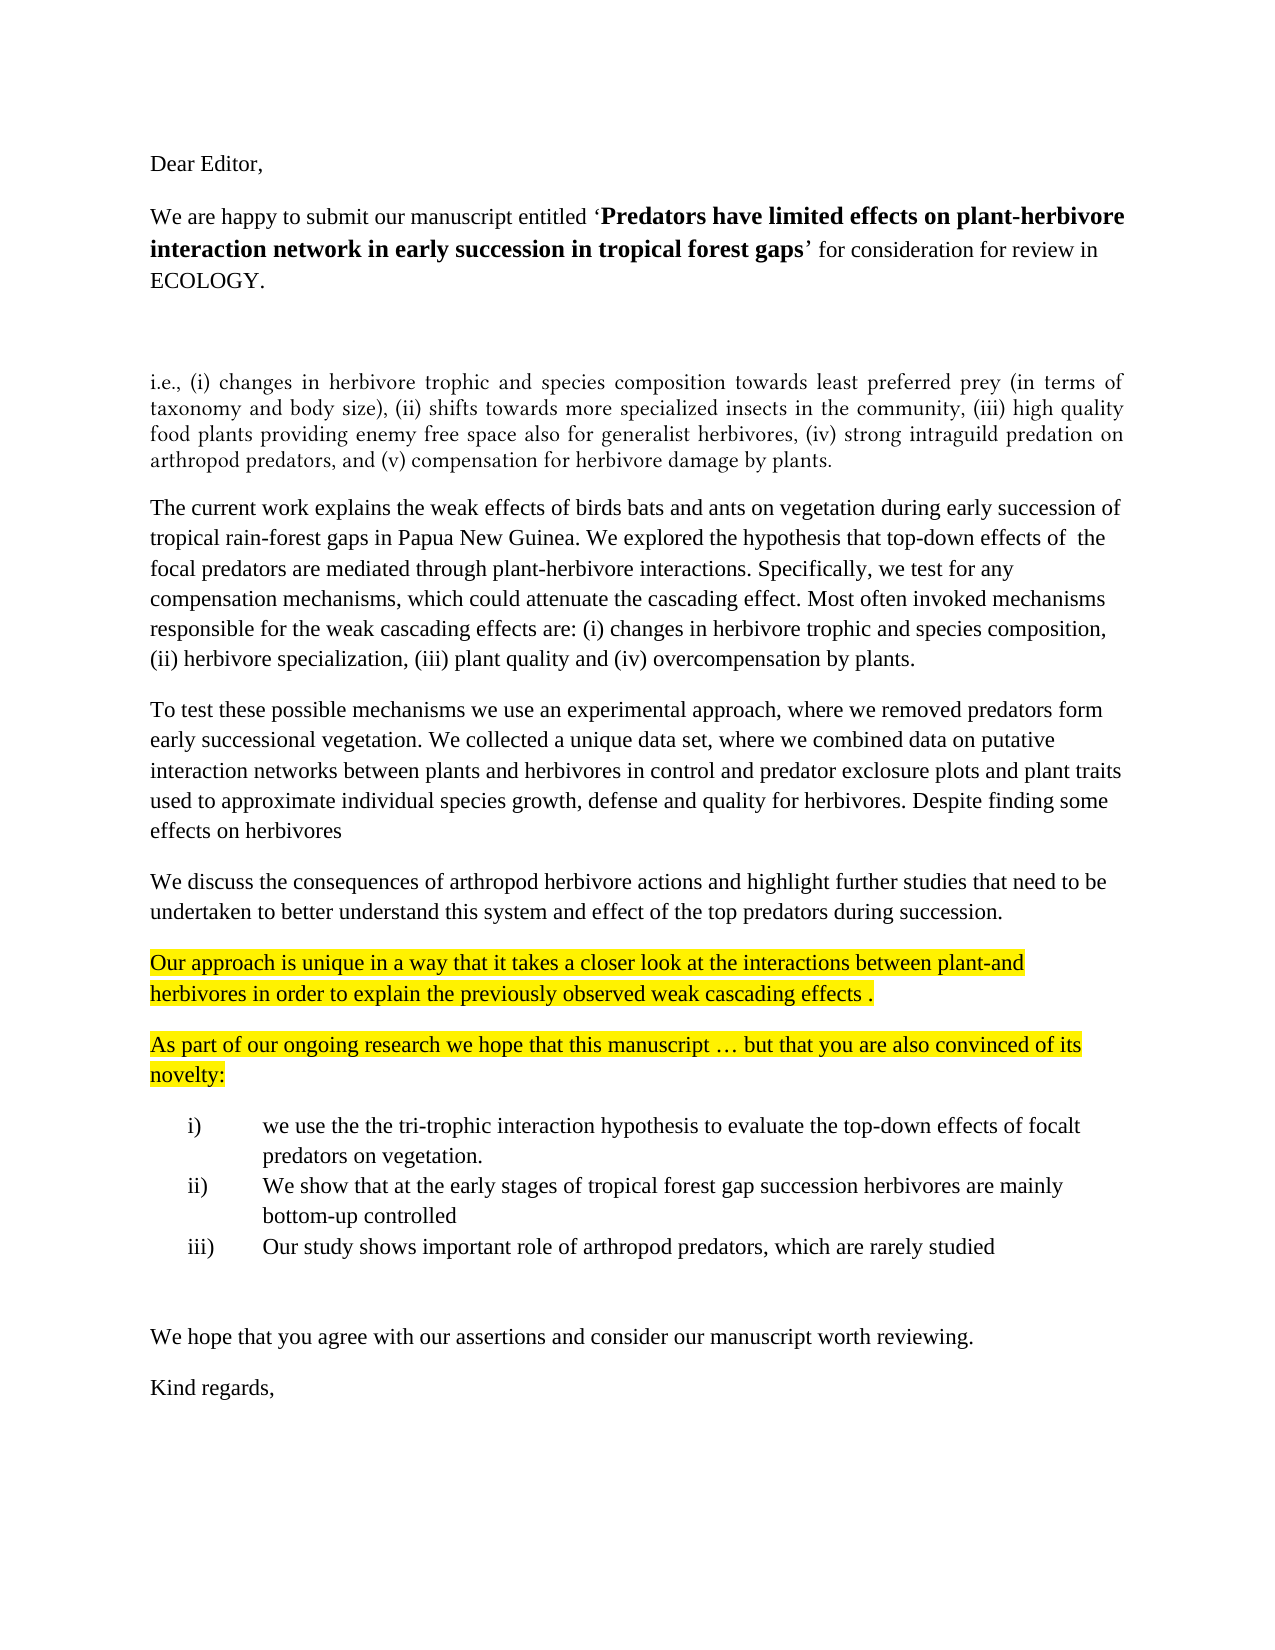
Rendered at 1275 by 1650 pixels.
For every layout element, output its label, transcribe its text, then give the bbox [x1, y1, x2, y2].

text To test these possible mechanisms we use an experimental approach, where we removed predators form early successional vegetation. We collected a unique data set, where we combined data on putative interaction networks between plants and herbivores in control and predator exclosure plots and plant traits used to approximate individual species growth, defense and quality for herbivores. Despite finding some effects on herbivores [150, 696, 1125, 843]
list we use the the tri-trophic interaction hypothesis to evaluate the top-down effects of focalt predators on vegetation. [187, 1112, 1125, 1168]
text Dear Editor, [150, 150, 1125, 176]
text We hope that you agree with our assertions and consider our manuscript worth reviewing. [150, 1323, 1125, 1350]
text We are happy to submit our manuscript entitled ‘Predators have limited effects on plant-herbivore interaction network in early succession in tropical forest gaps’ for consideration for review in ECOLOGY. [150, 201, 1125, 293]
text Our approach is unique in a way that it takes a closer look at the interactions between plant-and herbivores in order to explain the previously observed weak cascading effects . [150, 949, 1125, 1006]
text As part of our ongoing research we hope that this manuscript … but that you are also convinced of its novelty: [150, 1031, 1125, 1087]
text The current work explains the weak effects of birds bats and ants on vegetation during early succession of tropical rain-forest gaps in Papua New Guinea. We explored the hypothesis that top-down effects of the focal predators are mediated through plant-herbivore interactions. Specifically, we test for any compensation mechanisms, which could attenuate the cascading effect. Most often invoked mechanisms responsible for the weak cascading effects are: (i) changes in herbivore trophic and species composition, (ii) herbivore specialization, (iii) plant quality and (iv) overcompensation by plants. [150, 494, 1125, 672]
list We show that at the early stages of tropical forest gap succession herbivores are mainly bottom-up controlled [187, 1172, 1125, 1229]
text We discuss the consequences of arthropod herbivore actions and highlight further studies that need to be undertaken to better understand this system and effect of the top predators during succession. [150, 868, 1125, 925]
text Kind regards, [150, 1374, 1125, 1401]
text i.e., (i) changes in herbivore trophic and species composition towards least preferred prey (in terms of taxonomy and body size), (ii) shifts towards more specialized insects in the community, (iii) high quality food plants providing enemy free space also for generalist herbivores, (iv) strong intraguild predation on arthropod predators, and (v) compensation for herbivore damage by plants. [150, 369, 1125, 473]
list Our study shows important role of arthropod predators, which are rarely studied [187, 1233, 1125, 1259]
